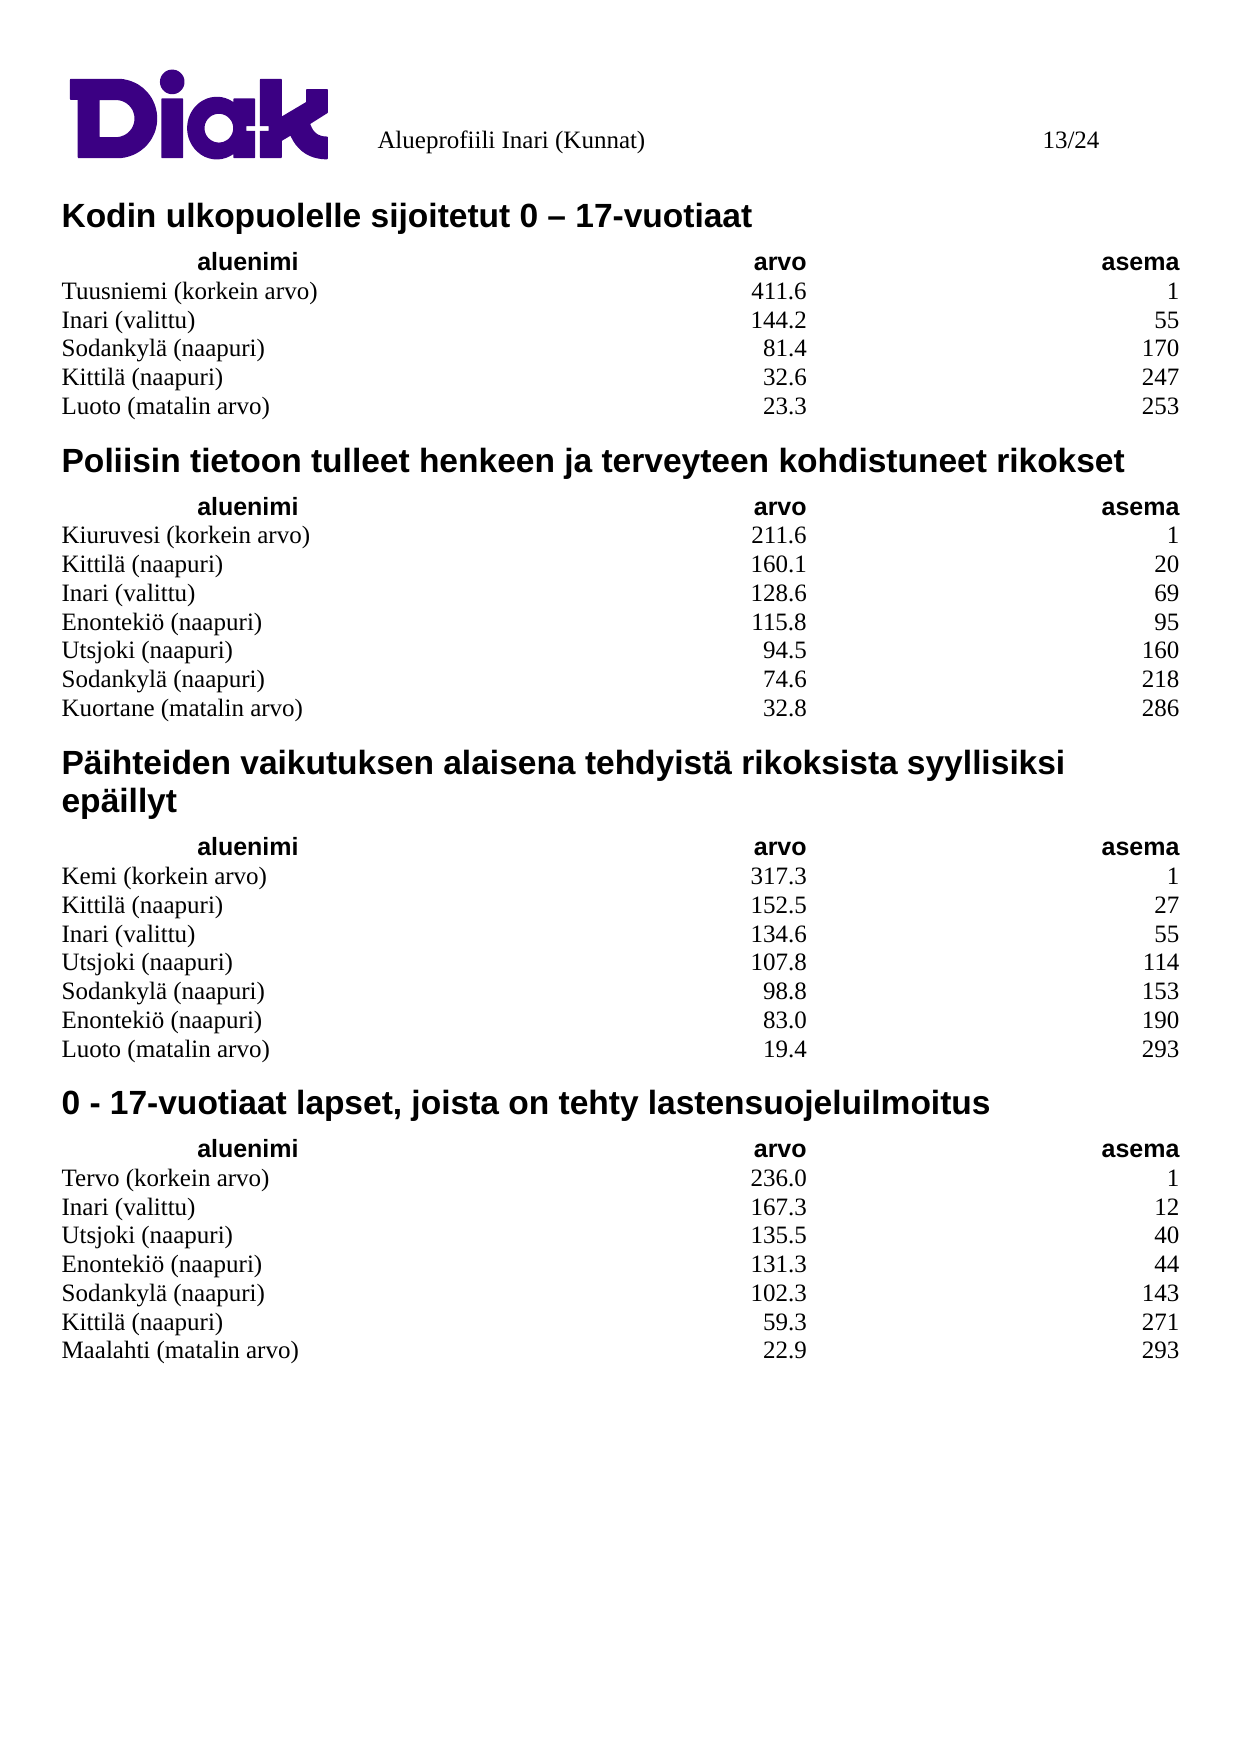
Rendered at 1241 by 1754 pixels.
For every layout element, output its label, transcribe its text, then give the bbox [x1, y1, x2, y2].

table_cell 114 [806, 948, 1179, 976]
table_cell Inari (valittu) [61, 305, 434, 333]
table_cell 19.4 [434, 1034, 806, 1062]
table_cell Utsjoki (naapuri) [61, 636, 434, 664]
table_cell 107.8 [434, 948, 806, 976]
table_cell 27 [806, 890, 1179, 919]
table_cell Kittilä (naapuri) [61, 1307, 434, 1336]
table_cell 59.3 [434, 1307, 806, 1336]
table_cell 1 [806, 1163, 1179, 1192]
table_cell 271 [806, 1307, 1179, 1336]
table_cell Kittilä (naapuri) [61, 549, 434, 578]
table_cell 160.1 [434, 549, 806, 578]
table_cell 23.3 [434, 391, 806, 420]
table_cell 55 [806, 919, 1179, 947]
table_cell 218 [806, 664, 1179, 693]
table_cell Tervo (korkein arvo) [61, 1163, 434, 1192]
table_header aluenimi [61, 833, 434, 861]
table_cell 32.6 [434, 362, 806, 391]
table_cell Enontekiö (naapuri) [61, 1249, 434, 1278]
table_cell 293 [806, 1034, 1179, 1062]
table_cell Luoto (matalin arvo) [61, 1034, 434, 1062]
table_cell 293 [806, 1336, 1179, 1364]
subtitle Päihteiden vaikutuksen alaisena tehdyistä rikoksista syyllisiksi epäillyt [61, 743, 1179, 820]
table_cell Tuusniemi (korkein arvo) [61, 276, 434, 305]
table_cell 1 [806, 276, 1179, 305]
table_header aluenimi [61, 1134, 434, 1163]
table_cell 286 [806, 693, 1179, 722]
table_header arvo [434, 492, 806, 521]
table_cell Enontekiö (naapuri) [61, 1005, 434, 1034]
table_header asema [806, 1134, 1179, 1163]
table_cell Inari (valittu) [61, 578, 434, 607]
table_cell Kiuruvesi (korkein arvo) [61, 521, 434, 549]
table_cell Luoto (matalin arvo) [61, 391, 434, 420]
table_cell 40 [806, 1221, 1179, 1249]
table_cell 32.8 [434, 693, 806, 722]
table_cell 95 [806, 607, 1179, 636]
table_cell Inari (valittu) [61, 919, 434, 947]
table_cell 134.6 [434, 919, 806, 947]
table_cell 152.5 [434, 890, 806, 919]
table_header arvo [434, 247, 806, 276]
table_cell 69 [806, 578, 1179, 607]
table_cell 1 [806, 861, 1179, 890]
table_cell 20 [806, 549, 1179, 578]
table_cell 115.8 [434, 607, 806, 636]
table_cell Inari (valittu) [61, 1192, 434, 1221]
table_cell Enontekiö (naapuri) [61, 607, 434, 636]
table_cell Sodankylä (naapuri) [61, 334, 434, 362]
table_cell Kemi (korkein arvo) [61, 861, 434, 890]
table_cell Kittilä (naapuri) [61, 890, 434, 919]
table_header arvo [434, 833, 806, 861]
table_cell 12 [806, 1192, 1179, 1221]
table_header arvo [434, 1134, 806, 1163]
table_cell 153 [806, 976, 1179, 1005]
table_cell Kittilä (naapuri) [61, 362, 434, 391]
subtitle 0 - 17-vuotiaat lapset, joista on tehty lastensuojeluilmoitus [61, 1083, 1179, 1122]
table_cell 143 [806, 1278, 1179, 1307]
table_cell Utsjoki (naapuri) [61, 1221, 434, 1249]
table_cell Sodankylä (naapuri) [61, 1278, 434, 1307]
table_cell 98.8 [434, 976, 806, 1005]
table_header asema [806, 492, 1179, 521]
table_cell 44 [806, 1249, 1179, 1278]
table_cell 236.0 [434, 1163, 806, 1192]
table_cell 102.3 [434, 1278, 806, 1307]
table_cell Sodankylä (naapuri) [61, 664, 434, 693]
table_cell 74.6 [434, 664, 806, 693]
subtitle Kodin ulkopuolelle sijoitetut 0 – 17-vuotiaat [61, 196, 1179, 235]
table_cell Maalahti (matalin arvo) [61, 1336, 434, 1364]
table_cell 135.5 [434, 1221, 806, 1249]
table_cell 317.3 [434, 861, 806, 890]
table_cell Sodankylä (naapuri) [61, 976, 434, 1005]
table_cell 167.3 [434, 1192, 806, 1221]
table_cell 190 [806, 1005, 1179, 1034]
table_header aluenimi [61, 247, 434, 276]
table_cell 81.4 [434, 334, 806, 362]
table_cell 1 [806, 521, 1179, 549]
table_cell 211.6 [434, 521, 806, 549]
table_cell 94.5 [434, 636, 806, 664]
table_cell 170 [806, 334, 1179, 362]
table_cell 55 [806, 305, 1179, 333]
table_cell 247 [806, 362, 1179, 391]
table_cell Kuortane (matalin arvo) [61, 693, 434, 722]
table_cell 22.9 [434, 1336, 806, 1364]
table_cell 131.3 [434, 1249, 806, 1278]
table_header aluenimi [61, 492, 434, 521]
table_header asema [806, 247, 1179, 276]
table_cell 83.0 [434, 1005, 806, 1034]
table_cell 411.6 [434, 276, 806, 305]
table_cell Utsjoki (naapuri) [61, 948, 434, 976]
table_cell 160 [806, 636, 1179, 664]
table_cell 144.2 [434, 305, 806, 333]
subtitle Poliisin tietoon tulleet henkeen ja terveyteen kohdistuneet rikokset [61, 441, 1179, 479]
table_header asema [806, 833, 1179, 861]
table_cell 253 [806, 391, 1179, 420]
table_cell 128.6 [434, 578, 806, 607]
